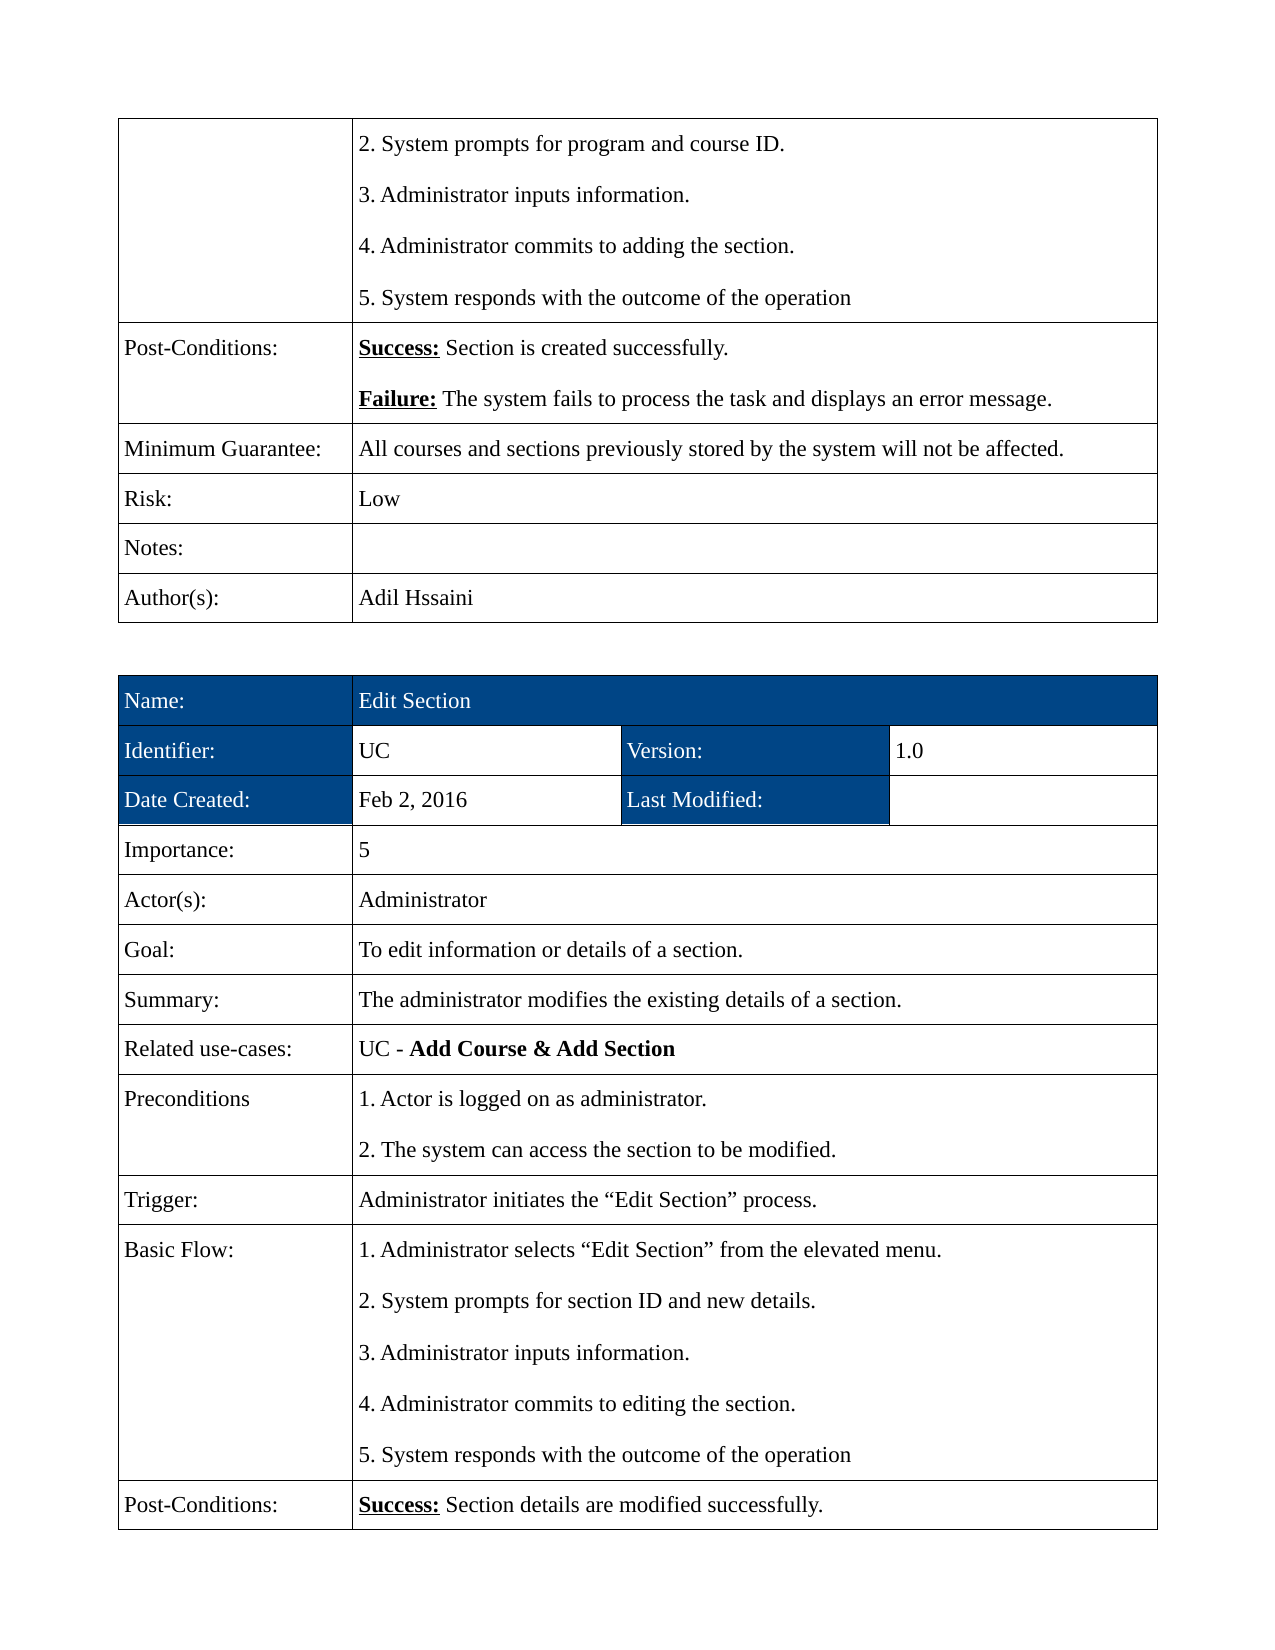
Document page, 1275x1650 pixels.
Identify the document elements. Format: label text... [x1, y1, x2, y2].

table_cell Administrator initiates the “Edit Section” process. [353, 1176, 1157, 1224]
table_cell Basic Flow: [119, 1225, 352, 1479]
table_cell Summary: [119, 975, 352, 1024]
table_cell The administrator modifies the existing details of a section. [353, 975, 1157, 1024]
table_cell [353, 524, 1157, 572]
table_cell Date Created: [119, 776, 352, 824]
table_cell Post-Conditions: [119, 323, 352, 423]
table_cell Risk: [119, 474, 352, 523]
table_cell Administrator [353, 875, 1157, 924]
table_cell Success: Section details are modified successfully. [353, 1481, 1157, 1529]
table_cell Low [353, 474, 1157, 523]
table_cell UC - Add Course & Add Section [353, 1025, 1157, 1073]
table_cell Version: [622, 726, 889, 775]
table_cell Adil Hssaini [353, 574, 1157, 622]
table_cell Post-Conditions: [119, 1481, 352, 1529]
table_header Edit Section [353, 676, 1157, 725]
table_cell Trigger: [119, 1176, 352, 1224]
table_cell 2. System prompts for program and course ID. 3. Administrator inputs information. 4. Administrator commits to adding the section. 5. System responds with the outcome of the operation [353, 119, 1157, 322]
table_header Name: [119, 676, 352, 725]
table_cell [119, 119, 352, 322]
table_cell To edit information or details of a section. [353, 925, 1157, 974]
table_cell Related use-cases: [119, 1025, 352, 1073]
table_cell Actor(s): [119, 875, 352, 924]
table_cell Minimum Guarantee: [119, 424, 352, 473]
table_cell Identifier: [119, 726, 352, 775]
table_cell 1. Actor is logged on as administrator. 2. The system can access the section to be modified. [353, 1075, 1157, 1174]
table_cell Success: Section is created successfully. Failure: The system fails to process the task and displays an error message. [353, 323, 1157, 423]
table_cell UC [353, 726, 621, 775]
table_cell 5 [353, 826, 1157, 874]
table_cell Importance: [119, 826, 352, 874]
table_cell Notes: [119, 524, 352, 572]
table_cell 1. Administrator selects “Edit Section” from the elevated menu. 2. System prompts for section ID and new details. 3. Administrator inputs information. 4. Administrator commits to editing the section. 5. System responds with the outcome of the operation [353, 1225, 1157, 1479]
table_cell All courses and sections previously stored by the system will not be affected. [353, 424, 1157, 473]
table_cell [890, 776, 1157, 824]
table_cell 1.0 [890, 726, 1157, 775]
table_cell Author(s): [119, 574, 352, 622]
table_cell Goal: [119, 925, 352, 974]
table_cell Last Modified: [622, 776, 889, 824]
table_cell Feb 2, 2016 [353, 776, 621, 824]
table_cell Preconditions [119, 1075, 352, 1174]
